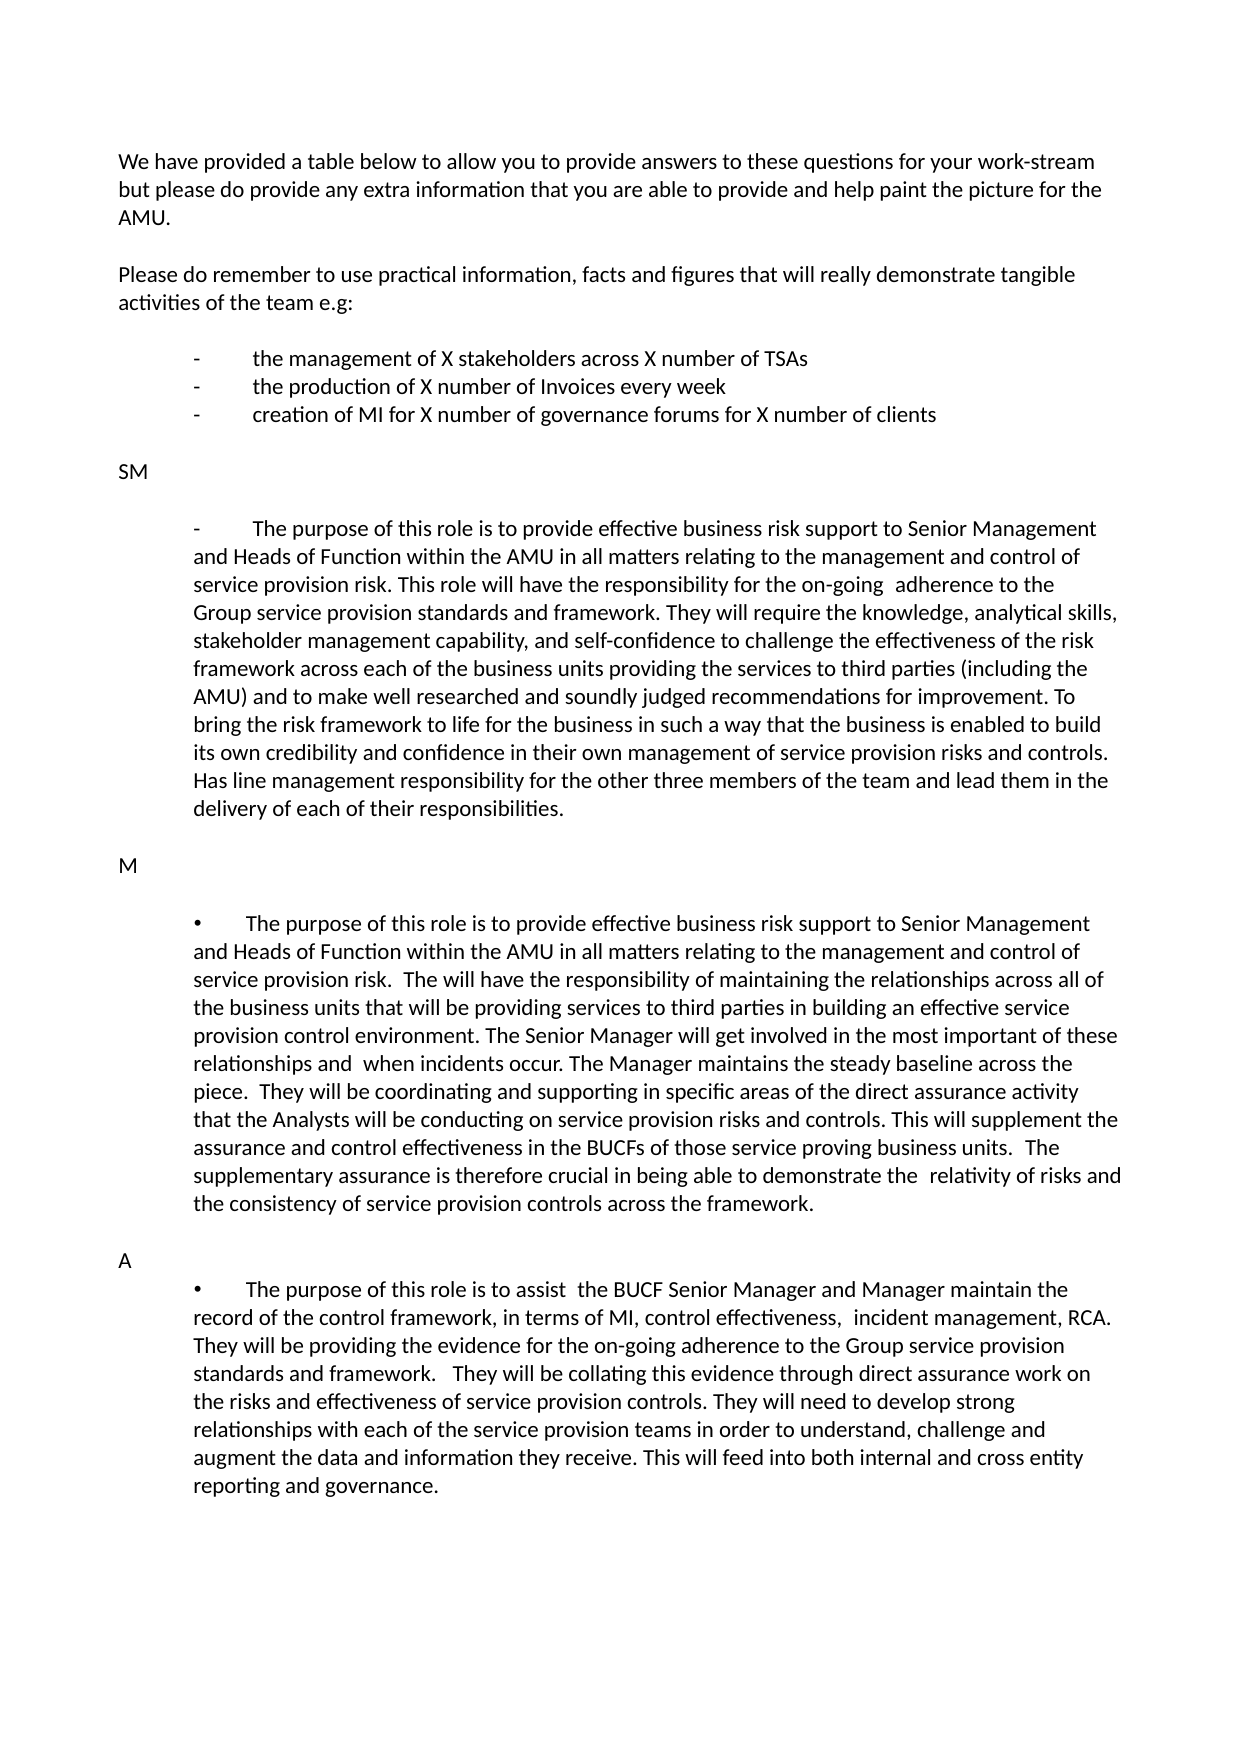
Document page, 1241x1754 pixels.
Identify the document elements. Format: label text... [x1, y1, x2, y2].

text - The purpose of this role is to provide effective business risk support to Senior Management and Heads of Function within the AMU in all matters relating to the management and control of service provision risk. This role will have the responsibility for the on-going adherence to the Group service provision standards and framework. They will require the knowledge, analytical skills, stakeholder management capability, and self-confidence to challenge the effectiveness of the risk framework across each of the business units providing the services to third parties (including the AMU) and to make well researched and soundly judged recommendations for improvement. To bring the risk framework to life for the business in such a way that the business is enabled to build its own credibility and confidence in their own management of service provision risks and controls. Has line management responsibility for the other three members of the team and lead them in the delivery of each of their responsibilities. [193, 514, 1122, 822]
text A [118, 1246, 1122, 1274]
text SM [118, 457, 1122, 485]
text Please do remember to use practical information, facts and figures that will really demonstrate tangible activities of the team e.g: [118, 260, 1122, 316]
text We have provided a table below to allow you to provide answers to these questions for your work-stream but please do provide any extra information that you are able to provide and help paint the picture for the AMU. [118, 147, 1122, 231]
text - the management of X stakeholders across X number of TSAs [193, 344, 1122, 372]
text M [118, 851, 1122, 879]
text • The purpose of this role is to assist the BUCF Senior Manager and Manager maintain the record of the control framework, in terms of MI, control effectiveness, incident management, RCA. They will be providing the evidence for the on-going adherence to the Group service provision standards and framework. They will be collating this evidence through direct assurance work on the risks and effectiveness of service provision controls. They will need to develop strong relationships with each of the service provision teams in order to understand, challenge and augment the data and information they receive. This will feed into both internal and cross entity reporting and governance. [193, 1274, 1122, 1499]
text • The purpose of this role is to provide effective business risk support to Senior Management and Heads of Function within the AMU in all matters relating to the management and control of service provision risk. The will have the responsibility of maintaining the relationships across all of the business units that will be providing services to third parties in building an effective service provision control environment. The Senior Manager will get involved in the most important of these relationships and when incidents occur. The Manager maintains the steady baseline across the piece. They will be coordinating and supporting in specific areas of the direct assurance activity that the Analysts will be conducting on service provision risks and controls. This will supplement the assurance and control effectiveness in the BUCFs of those service proving business units. The supplementary assurance is therefore crucial in being able to demonstrate the relativity of risks and the consistency of service provision controls across the framework. [193, 908, 1122, 1217]
text - the production of X number of Invoices every week [193, 372, 1122, 401]
text - creation of MI for X number of governance forums for X number of clients [193, 401, 1122, 428]
